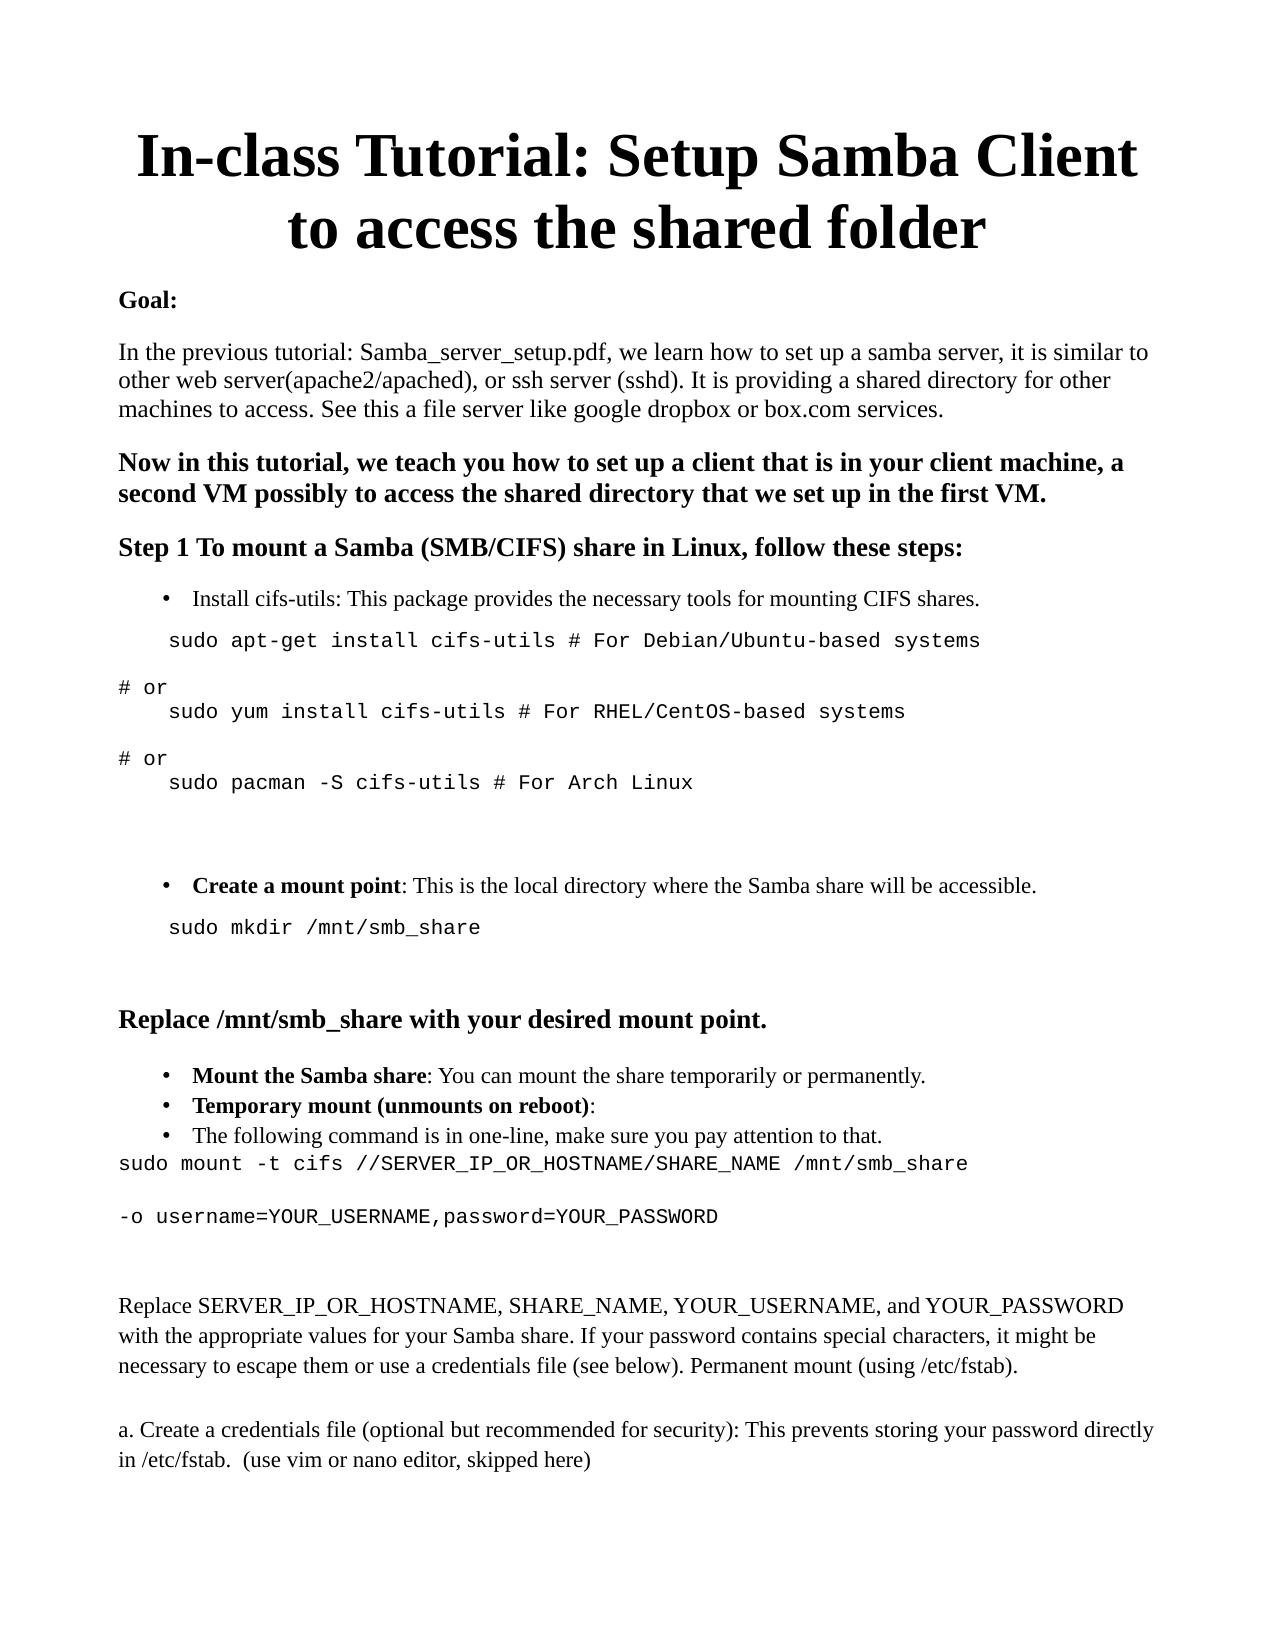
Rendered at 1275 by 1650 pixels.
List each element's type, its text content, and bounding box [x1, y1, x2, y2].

text a. Create a credentials file (optional but recommended for security): This prevents storing your password directly in /etc/fstab. (use vim or nano editor, skipped here) [118, 1416, 1157, 1472]
text Now in this tutorial, we teach you how to set up a client that is in your client machine, a second VM possibly to access the shared directory that we set up in the first VM. [118, 446, 1157, 508]
list The following command is in one-line, make sure you pay attention to that. [162, 1122, 1157, 1149]
text Step 1 To mount a Samba (SMB/CIFS) share in Linux, follow these steps: [118, 531, 1157, 562]
list Mount the Samba share: You can mount the share temporarily or permanently. [162, 1062, 1157, 1088]
table_header sudo apt-get install cifs-utils # For Debian/Ubuntu-based systems # or sudo yum install cifs-utils # For RHEL/CentOS-based systems # or sudo pacman -S cifs-utils # For Arch Linux [118, 630, 998, 825]
table_header sudo mkdir /mnt/smb_share [118, 917, 503, 970]
list Temporary mount (unmounts on reboot): [162, 1092, 1157, 1119]
text Goal: [118, 285, 1157, 314]
list Create a mount point: This is the local directory where the Samba share will be accessible. [162, 872, 1157, 899]
text In-class Tutorial: Setup Samba Client to access the shared folder [118, 118, 1157, 262]
table_header sudo mount -t cifs //SERVER_IP_OR_HOSTNAME/SHARE_NAME /mnt/smb_share -o username=YOUR_USERNAME,password=YOUR_PASSWORD [118, 1153, 1275, 1259]
text Replace SERVER_IP_OR_HOSTNAME, SHARE_NAME, YOUR_USERNAME, and YOUR_PASSWORD with the appropriate values for your Samba share. If your password contains special characters, it might be necessary to escape them or use a credentials file (see below). Permanent mount (using /etc/fstab). [118, 1292, 1157, 1379]
text Replace /mnt/smb_share with your desired mount point. [118, 1003, 1157, 1034]
text In the previous tutorial: Samba_server_setup.pdf, we learn how to set up a samba server, it is similar to other web server(apache2/apached), or ssh server (sshd). It is providing a shared directory for other machines to access. See this a file server like google dropbox or box.com services. [118, 337, 1157, 423]
list Install cifs-utils: This package provides the necessary tools for mounting CIFS shares. [162, 585, 1157, 611]
